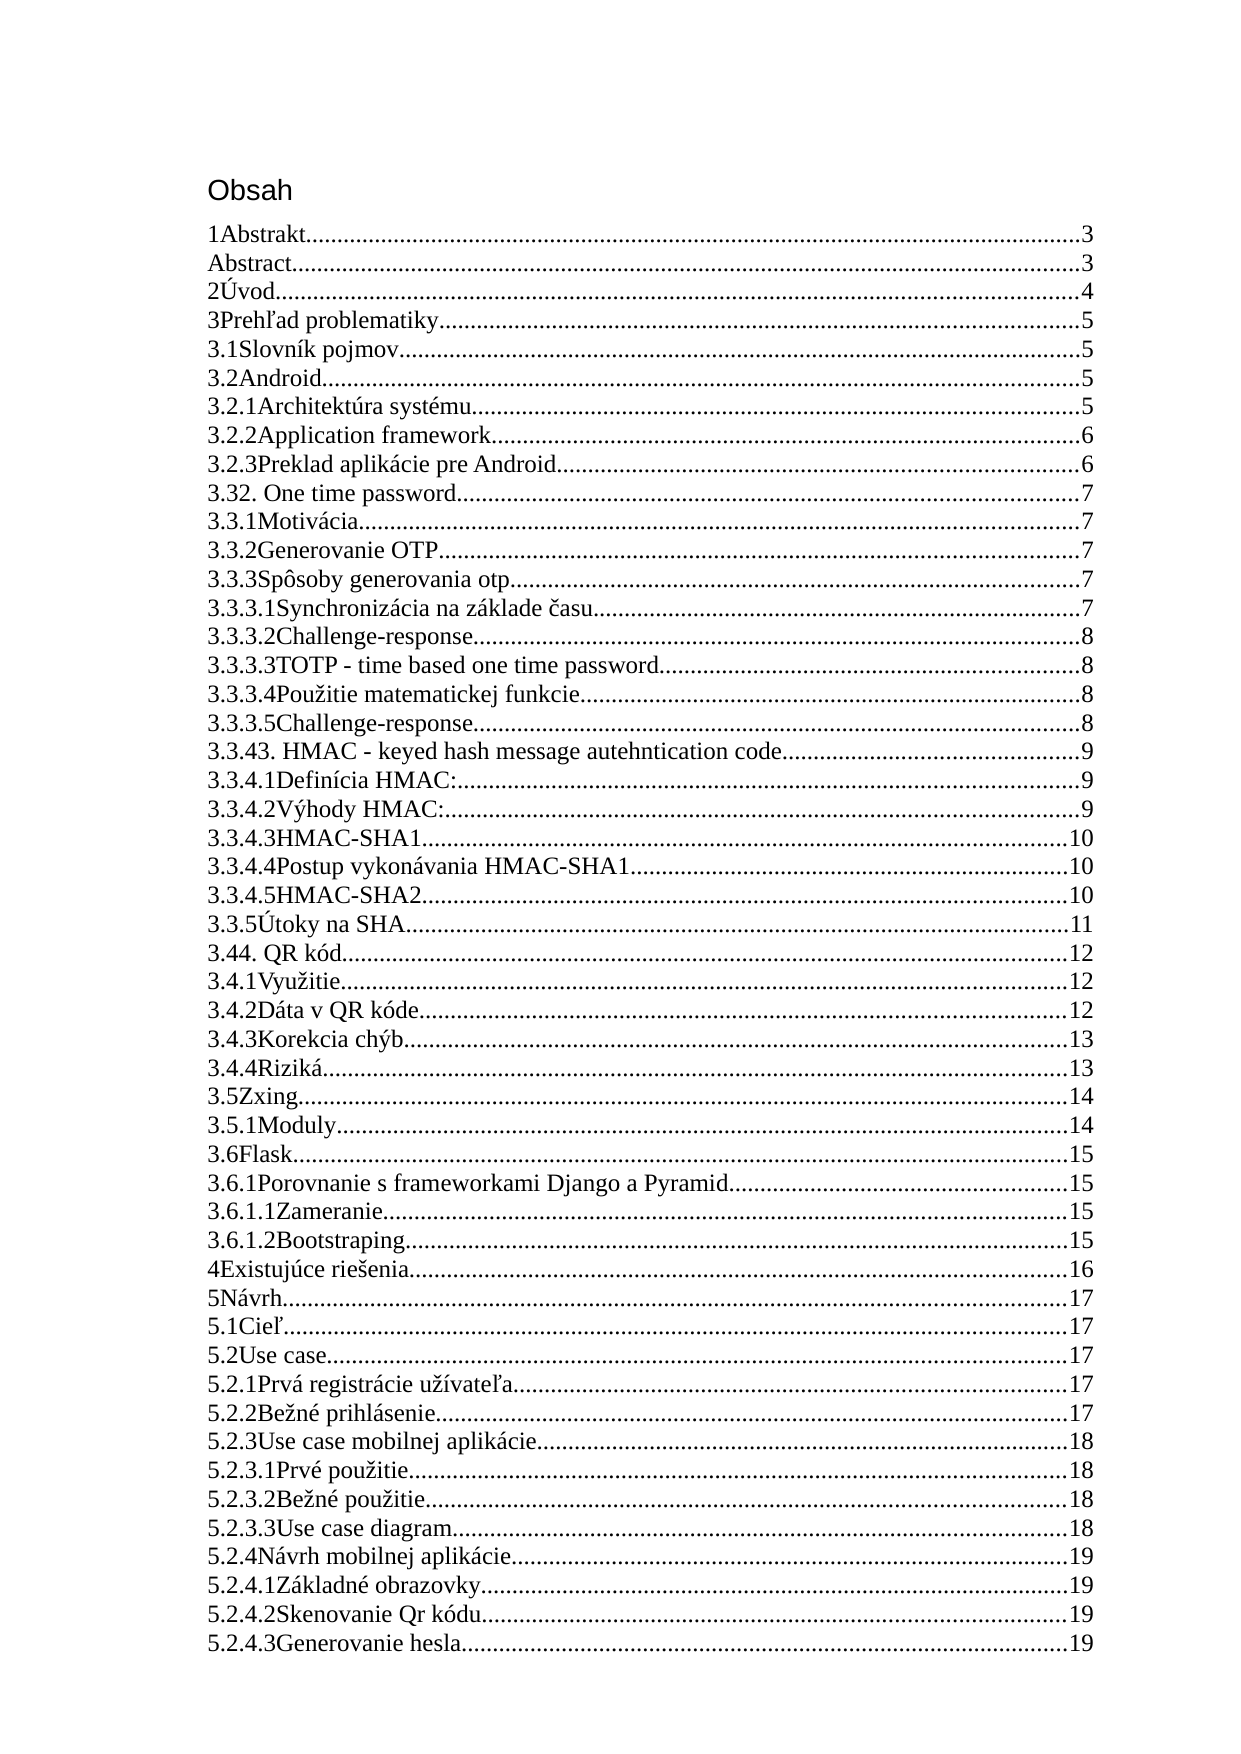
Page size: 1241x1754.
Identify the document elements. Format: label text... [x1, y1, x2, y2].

text 5.2.3.3Use case diagram 18 [207, 1513, 1093, 1541]
text 3.3.3Spôsoby generovania otp 7 [207, 564, 1093, 593]
text 3.4.4Riziká 13 [207, 1053, 1093, 1081]
text 5.2Use case 17 [207, 1340, 1093, 1369]
text 1Abstrakt 3 [207, 219, 1093, 248]
text 3.3.4.1Definícia HMAC: 9 [207, 765, 1093, 794]
text 3.3.43. HMAC - keyed hash message autehntication code 9 [207, 736, 1093, 765]
text 5.2.3.2Bežné použitie 18 [207, 1484, 1093, 1513]
text 3.6Flask 15 [207, 1139, 1093, 1168]
text 3.3.5Útoky na SHA 11 [207, 909, 1093, 938]
text 3.3.3.4Použitie matematickej funkcie 8 [207, 679, 1093, 708]
text 3.3.3.3TOTP - time based one time password 8 [207, 650, 1093, 679]
text 3.2.3Preklad aplikácie pre Android 6 [207, 449, 1093, 478]
text 3.4.3Korekcia chýb 13 [207, 1024, 1093, 1053]
text 3.2.2Application framework 6 [207, 420, 1093, 449]
text 5Návrh 17 [207, 1283, 1093, 1311]
text 5.2.4.2Skenovanie Qr kódu 19 [207, 1599, 1093, 1628]
text 3.6.1.1Zameranie 15 [207, 1196, 1093, 1225]
text 5.2.3.1Prvé použitie 18 [207, 1455, 1093, 1484]
text 3.4.2Dáta v QR kóde 12 [207, 995, 1093, 1024]
subtitle Obsah [207, 173, 1093, 206]
text 3.3.4.2Výhody HMAC: 9 [207, 794, 1093, 823]
text 5.2.4.1Základné obrazovky 19 [207, 1570, 1093, 1599]
text 3.6.1Porovnanie s frameworkami Django a Pyramid 15 [207, 1168, 1093, 1196]
text 3.32. One time password 7 [207, 478, 1093, 506]
text 3.2.1Architektúra systému 5 [207, 391, 1093, 420]
text 5.2.1Prvá registrácie užívateľa 17 [207, 1369, 1093, 1398]
text 5.2.4.3Generovanie hesla 19 [207, 1628, 1093, 1656]
text 4Existujúce riešenia 16 [207, 1254, 1093, 1283]
text Abstract 3 [207, 248, 1093, 276]
text 3.2Android 5 [207, 363, 1093, 391]
text 3.3.3.5Challenge-response 8 [207, 708, 1093, 736]
text 3.1Slovník pojmov 5 [207, 334, 1093, 363]
text 3.3.3.1Synchronizácia na základe času. 7 [207, 593, 1093, 621]
text 3.3.2Generovanie OTP 7 [207, 535, 1093, 564]
text 2Úvod 4 [207, 276, 1093, 305]
text 5.2.3Use case mobilnej aplikácie 18 [207, 1426, 1093, 1455]
text 3.3.4.3HMAC-SHA1 10 [207, 823, 1093, 851]
text 3.44. QR kód 12 [207, 938, 1093, 966]
text 3.3.1Motivácia 7 [207, 506, 1093, 535]
text 3Prehľad problematiky 5 [207, 305, 1093, 334]
text 3.3.3.2Challenge-response 8 [207, 621, 1093, 650]
text 5.2.4Návrh mobilnej aplikácie 19 [207, 1541, 1093, 1570]
text 3.3.4.4Postup vykonávania HMAC-SHA1 10 [207, 851, 1093, 880]
text 3.5.1Moduly 14 [207, 1110, 1093, 1139]
text 5.1Cieľ 17 [207, 1311, 1093, 1340]
text 5.2.2Bežné prihlásenie 17 [207, 1398, 1093, 1426]
text 3.6.1.2Bootstraping 15 [207, 1225, 1093, 1254]
text 3.4.1Využitie 12 [207, 966, 1093, 995]
text 3.5Zxing 14 [207, 1081, 1093, 1110]
text 3.3.4.5HMAC-SHA2 10 [207, 880, 1093, 909]
